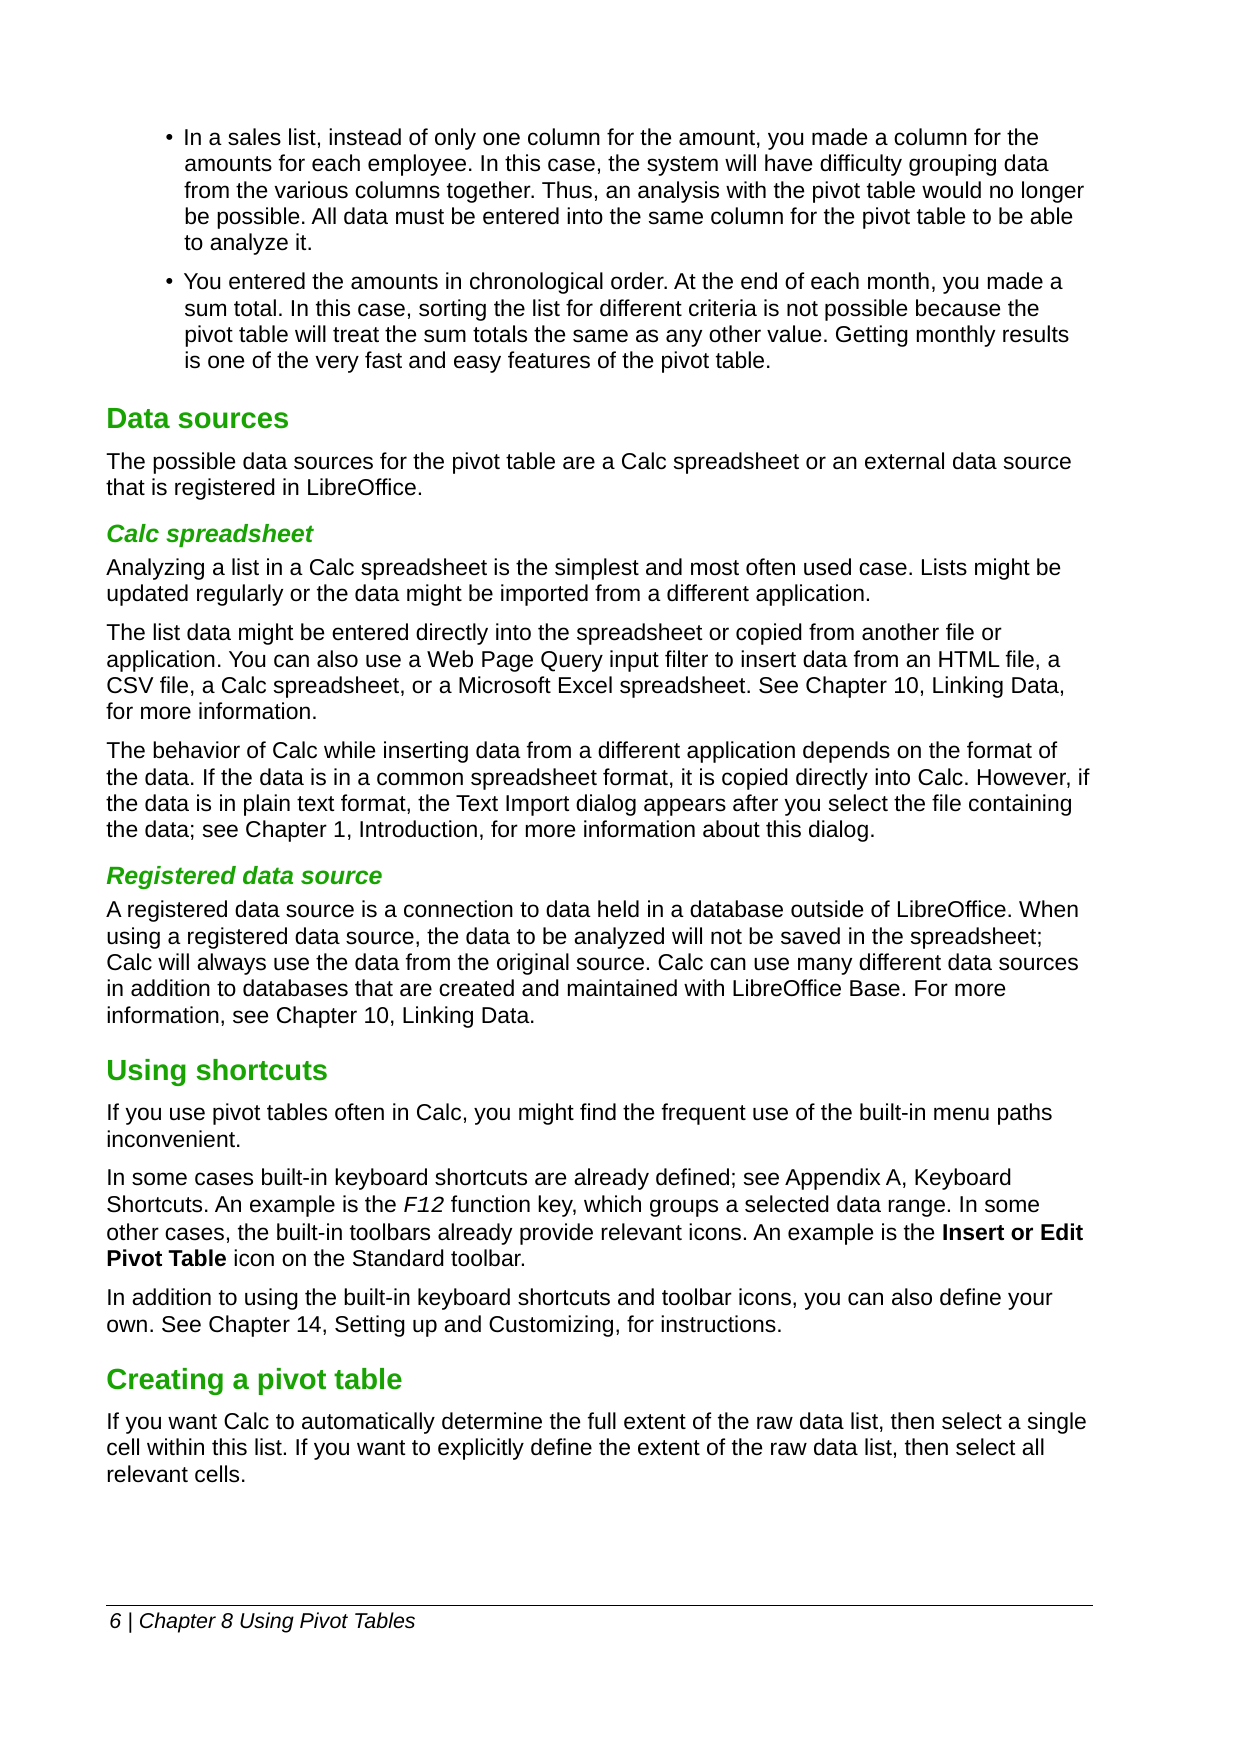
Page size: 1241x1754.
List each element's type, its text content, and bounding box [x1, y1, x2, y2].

list You entered the amounts in chronological order. At the end of each month, you made a sum total. In this case, sorting the list for different criteria is not possible because the pivot table will treat the sum totals the same as any other value. Getting monthly results is one of the very fast and easy features of the pivot table. [162, 265, 1093, 377]
text The possible data sources for the pivot table are a Calc spreadsheet or an external data source that is registered in LibreOffice. [106, 448, 1093, 500]
text The list data might be entered directly into the spreadsheet or copied from another file or application. You can also use a Web Page Query input filter to insert data from an HTML file, a CSV file, a Calc spreadsheet, or a Microsoft Excel spreadsheet. See Chapter 10, Linking Data, for more information. [106, 619, 1093, 725]
subtitle Creating a pivot table [106, 1362, 1093, 1396]
text If you use pivot tables often in Calc, you might find the frequent use of the built-in menu paths inconvenient. [106, 1099, 1093, 1152]
subtitle Calc spreadsheet [106, 519, 1093, 548]
text The behavior of Calc while inserting data from a different application depends on the format of the data. If the data is in a common spreadsheet format, it is copied directly into Calc. However, if the data is in plain text format, the Text Import dialog appears after you select the file containing the data; see Chapter 1, Introduction, for more information about this dialog. [106, 737, 1093, 843]
subtitle Registered data source [106, 861, 1093, 890]
text A registered data source is a connection to data held in a database outside of LibreOffice. When using a registered data source, the data to be analyzed will not be saved in the spreadsheet; Calc will always use the data from the original source. Calc can use many different data sources in addition to databases that are created and maintained with LibreOffice Base. For more information, see Chapter 10, Linking Data. [106, 896, 1093, 1028]
text In some cases built-in keyboard shortcuts are already defined; see Appendix A, Keyboard Shortcuts. An example is the F12 function key, which groups a selected data range. In some other cases, the built-in toolbars already provide relevant icons. An example is the Insert or Edit Pivot Table icon on the Standard toolbar. [106, 1164, 1093, 1272]
text Analyzing a list in a Calc spreadsheet is the simplest and most often used case. Lists might be updated regularly or the data might be imported from a different application. [106, 554, 1093, 607]
subtitle Data sources [106, 402, 1093, 435]
subtitle Using shortcuts [106, 1053, 1093, 1087]
text In addition to using the built-in keyboard shortcuts and toolbar icons, you can also define your own. See Chapter 14, Setting up and Customizing, for instructions. [106, 1284, 1093, 1337]
text If you want Calc to automatically determine the full extent of the raw data list, then select a single cell within this list. If you want to explicitly define the extent of the raw data list, then select all relevant cells. [106, 1408, 1093, 1487]
list In a sales list, instead of only one column for the amount, you made a column for the amounts for each employee. In this case, the system will have difficulty grouping data from the various columns together. Thus, an analysis with the pivot table would no longer be possible. All data must be entered into the same column for the pivot table to be able to analyze it. [162, 121, 1093, 256]
